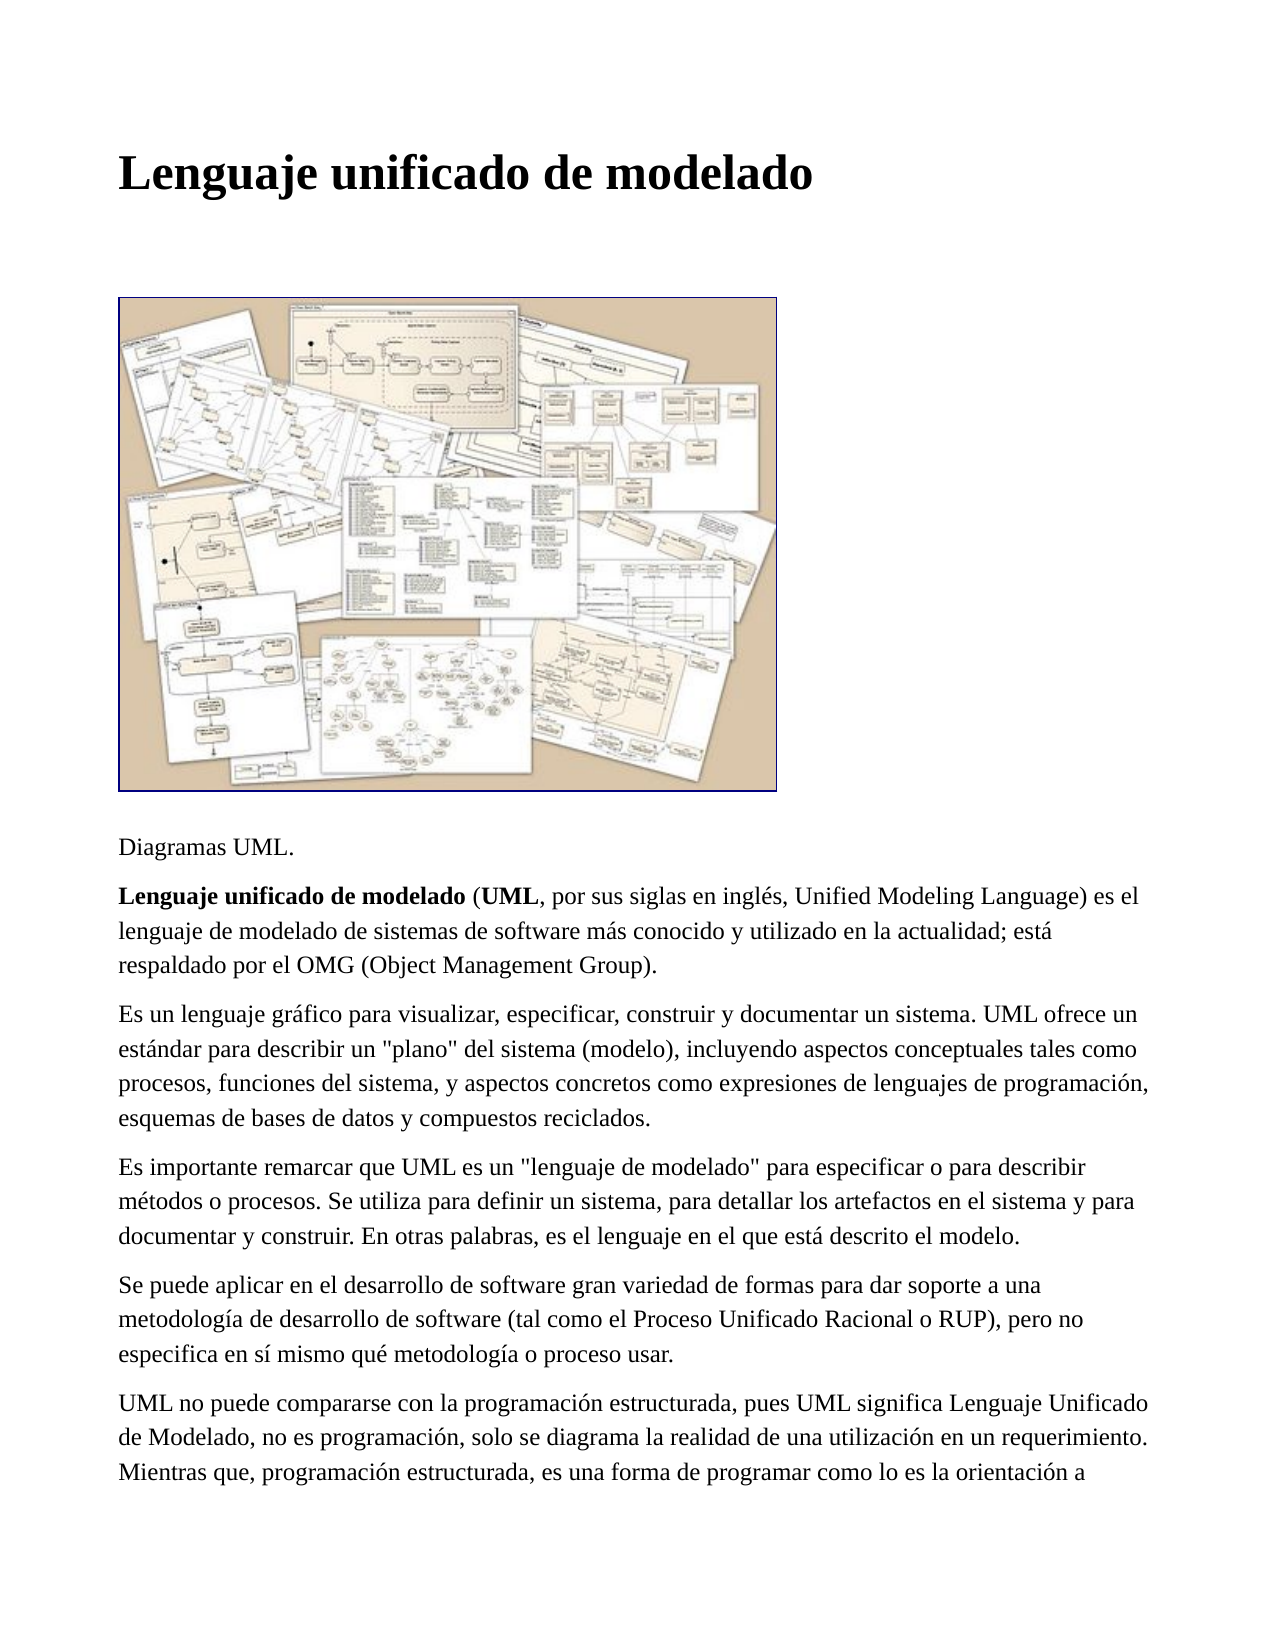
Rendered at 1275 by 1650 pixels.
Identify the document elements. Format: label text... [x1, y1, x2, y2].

text Es importante remarcar que UML es un "lenguaje de modelado" para especificar o para describir métodos o procesos. Se utiliza para definir un sistema, para detallar los artefactos en el sistema y para documentar y construir. En otras palabras, es el lenguaje en el que está descrito el modelo. [118, 1152, 1157, 1249]
subtitle Lenguaje unificado de modelado [118, 143, 1157, 201]
text Se puede aplicar en el desarrollo de software gran variedad de formas para dar soporte a una metodología de desarrollo de software (tal como el Proceso Unificado Racional o RUP), pero no especifica en sí mismo qué metodología o proceso usar. [118, 1270, 1157, 1367]
picture [120, 298, 776, 790]
text Lenguaje unificado de modelado (UML, por sus siglas en inglés, Unified Modeling Language) es el lenguaje de modelado de sistemas de software más conocido y utilizado en la actualidad; está respaldado por el OMG (Object Management Group). [118, 881, 1157, 979]
text Diagramas UML. [118, 798, 1157, 861]
text Es un lenguaje gráfico para visualizar, especificar, construir y documentar un sistema. UML ofrece un estándar para describir un "plano" del sistema (modelo), incluyendo aspectos conceptuales tales como procesos, funciones del sistema, y aspectos concretos como expresiones de lenguajes de programación, esquemas de bases de datos y compuestos reciclados. [118, 999, 1157, 1131]
text UML no puede compararse con la programación estructurada, pues UML significa Lenguaje Unificado de Modelado, no es programación, solo se diagrama la realidad de una utilización en un requerimiento. Mientras que, programación estructurada, es una forma de programar como lo es la orientación a [118, 1388, 1157, 1486]
